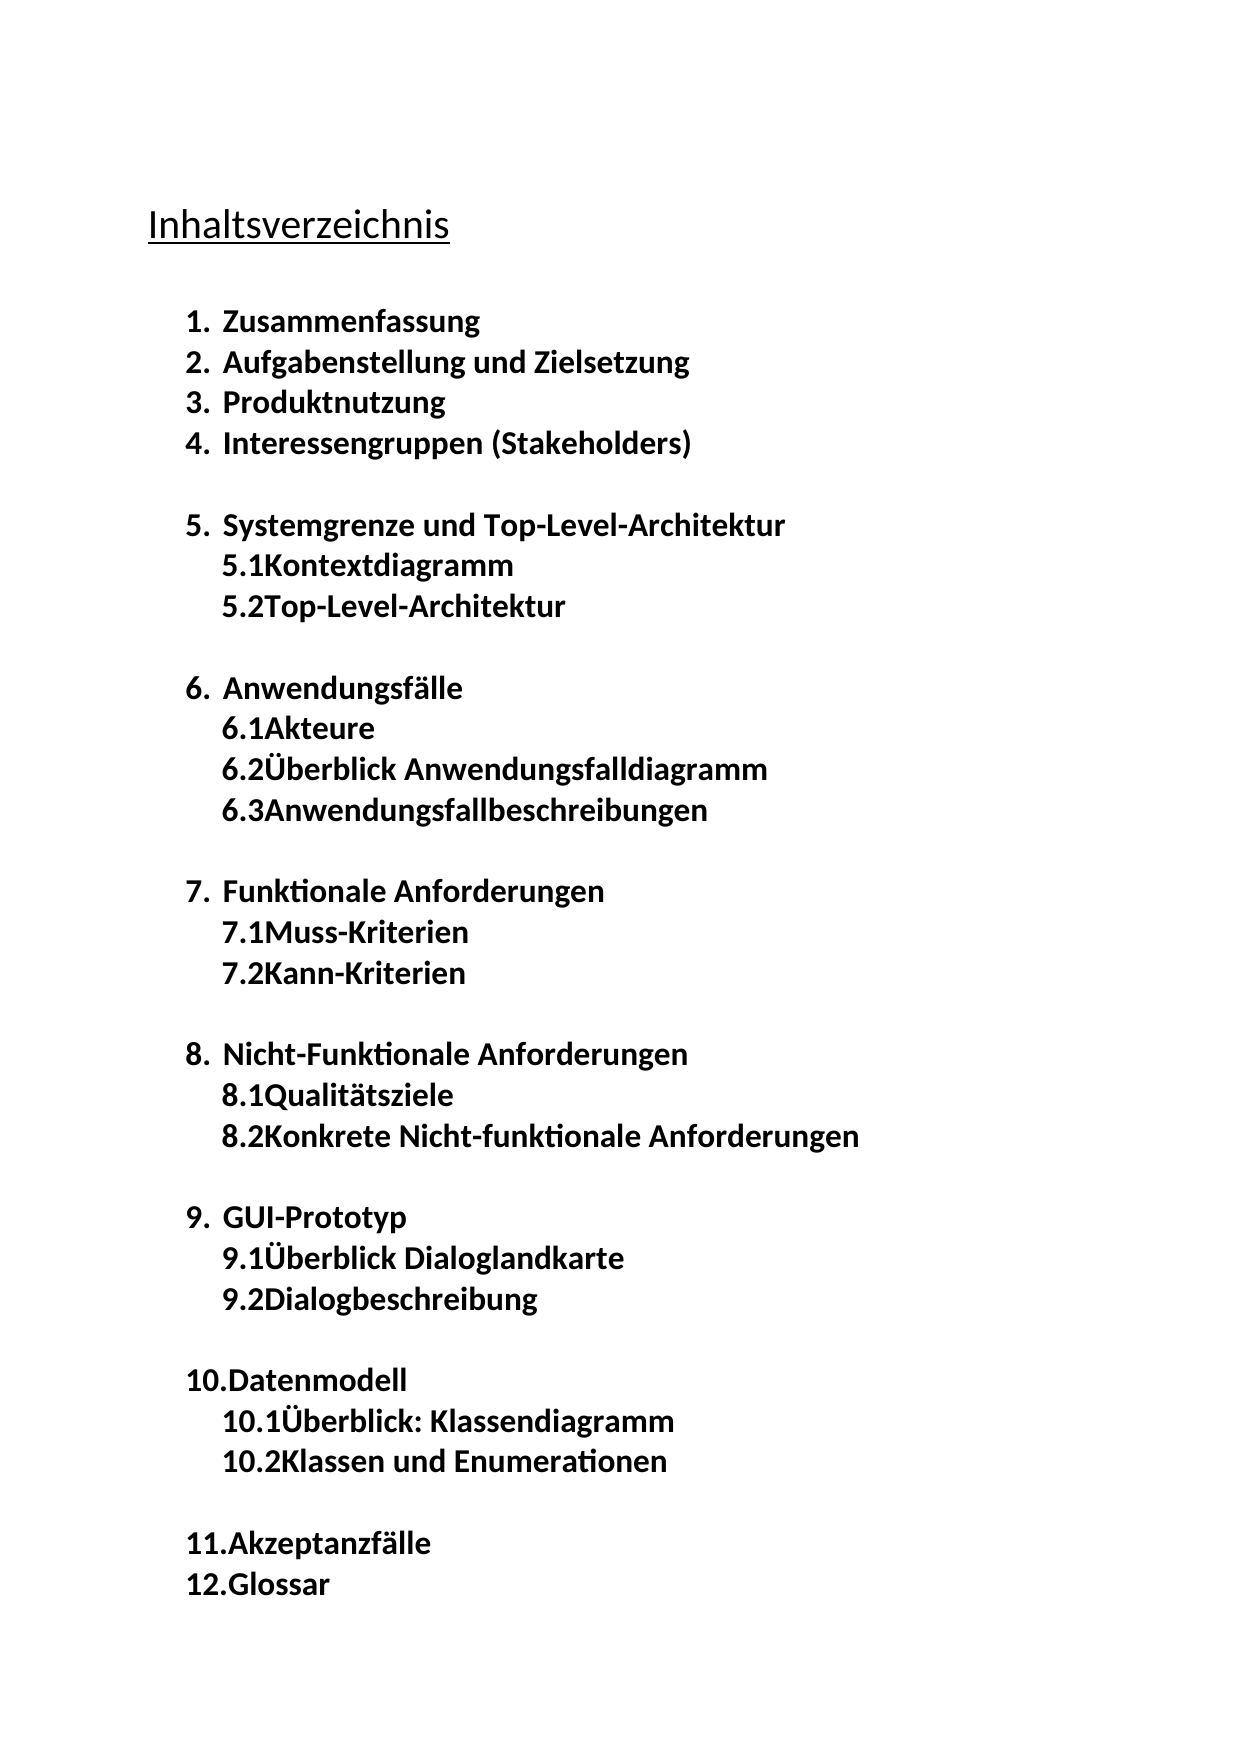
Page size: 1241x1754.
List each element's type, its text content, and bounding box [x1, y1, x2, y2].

list Dialogbeschreibung [221, 1278, 1093, 1318]
list Kann-Kriterien [221, 952, 1093, 992]
list Top-Level-Architektur [221, 585, 1093, 626]
list Nicht-Funktionale Anforderungen [185, 1033, 1093, 1074]
list Überblick Anwendungsfalldiagramm [221, 748, 1093, 789]
list Klassen und Enumerationen [221, 1441, 1093, 1481]
list Muss-Kriterien [221, 911, 1093, 952]
list Produktnutzung [185, 382, 1093, 422]
list Aufgabenstellung und Zielsetzung [185, 341, 1093, 382]
list Datenmodell [185, 1359, 1093, 1400]
list Qualitätsziele [221, 1074, 1093, 1115]
list Konkrete Nicht-funktionale Anforderungen [221, 1115, 1093, 1155]
list Anwendungsfälle [185, 667, 1093, 707]
list Glossar [185, 1563, 1093, 1603]
list Zusammenfassung [185, 300, 1093, 341]
list Anwendungsfallbeschreibungen [221, 789, 1093, 829]
list Funktionale Anforderungen [185, 870, 1093, 911]
list Akzeptanzfälle [185, 1522, 1093, 1563]
list Überblick: Klassendiagramm [221, 1400, 1093, 1441]
list Systemgrenze und Top-Level-Architektur [185, 504, 1093, 544]
list Überblick Dialoglandkarte [221, 1237, 1093, 1278]
list Interessengruppen (Stakeholders) [185, 422, 1093, 463]
list Kontextdiagramm [221, 544, 1093, 585]
text Inhaltsverzeichnis [148, 198, 1093, 249]
list GUI-Prototyp [185, 1196, 1093, 1237]
list Akteure [221, 707, 1093, 748]
